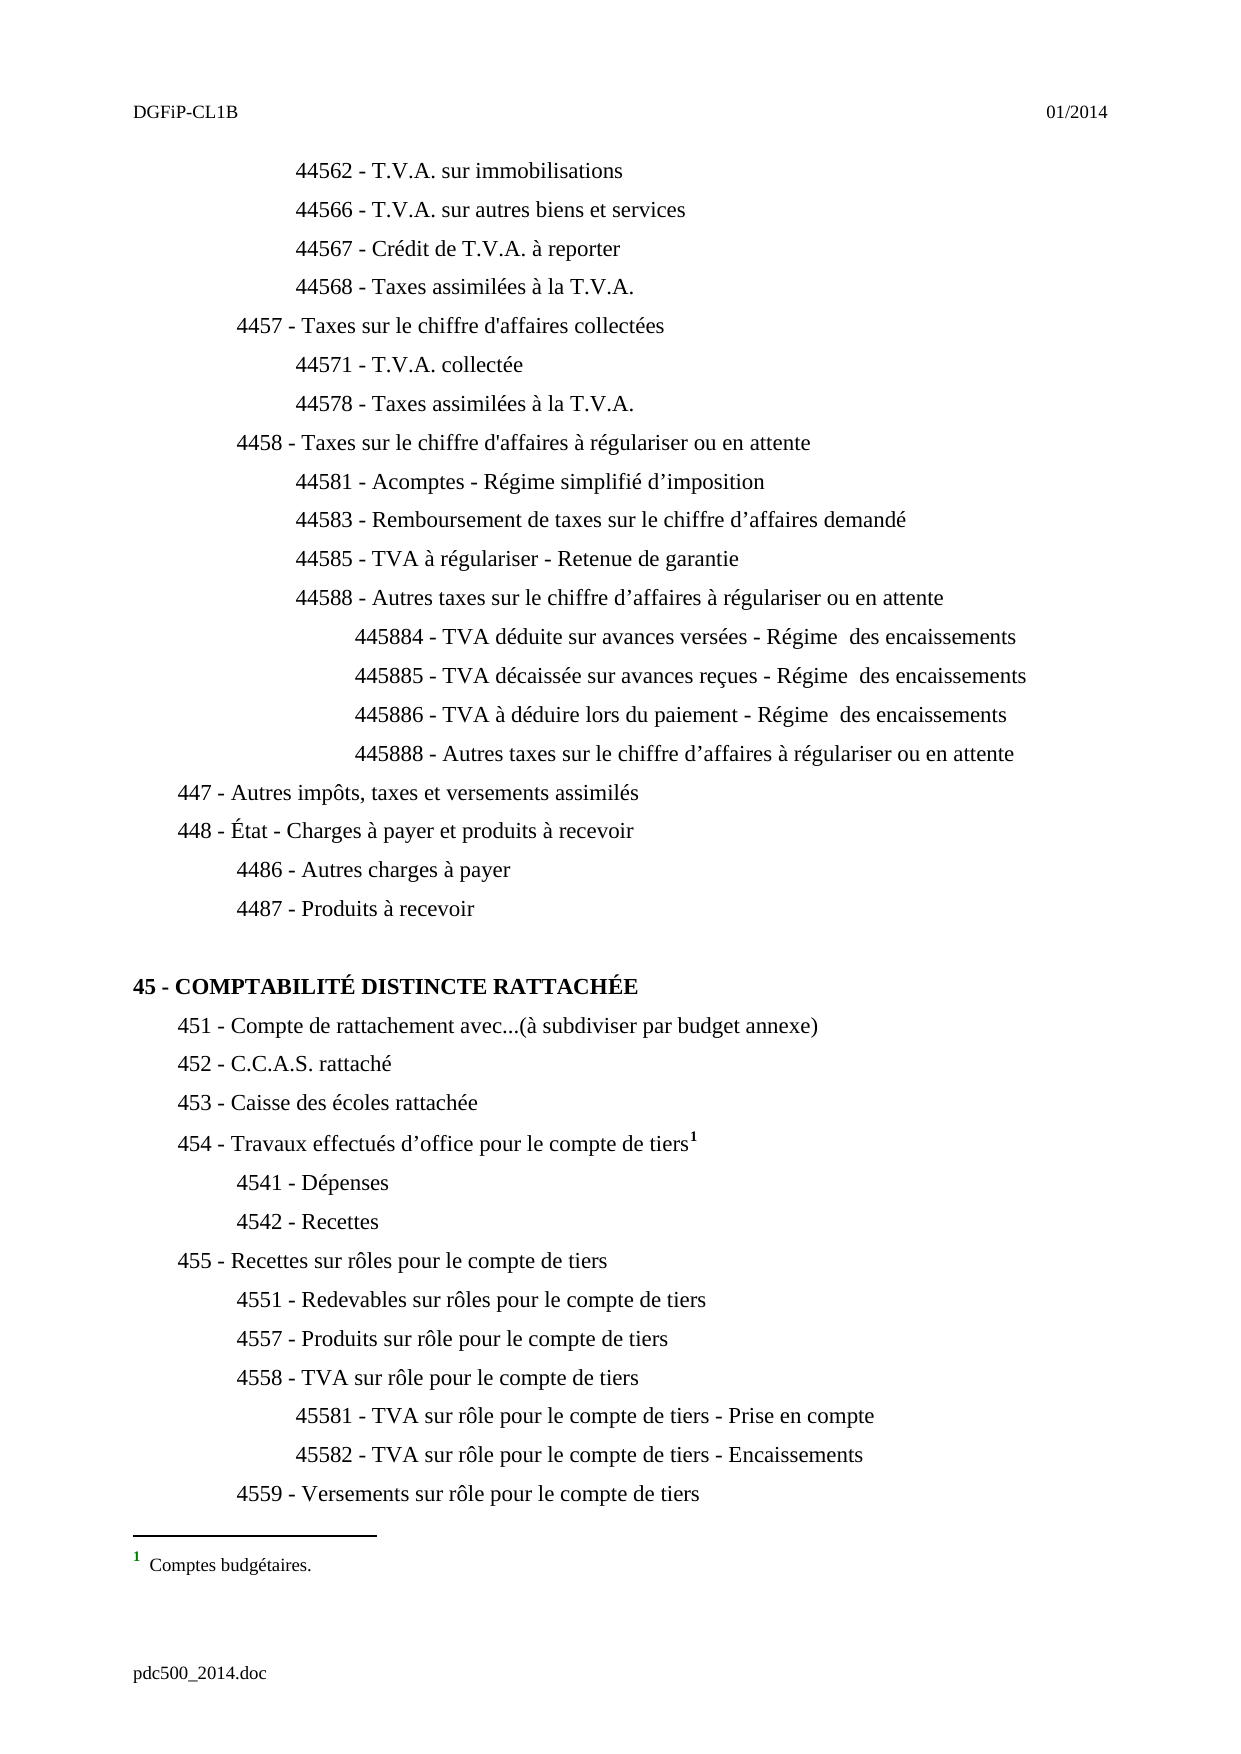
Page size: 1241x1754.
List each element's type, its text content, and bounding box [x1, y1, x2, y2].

text 455 - Recettes sur rôles pour le compte de tiers [177, 1247, 1107, 1273]
text 44566 - T.V.A. sur autres biens et services [295, 196, 1107, 222]
text 4557 - Produits sur rôle pour le compte de tiers [236, 1325, 1107, 1351]
text 445888 - Autres taxes sur le chiffre d’affaires à régulariser ou en attente [354, 740, 1107, 766]
text 44567 - Crédit de T.V.A. à reporter [295, 234, 1107, 261]
text 4559 - Versements sur rôle pour le compte de tiers [236, 1480, 1107, 1507]
text 453 - Caisse des écoles rattachée [177, 1089, 1107, 1116]
text 445884 - TVA déduite sur avances versées - Régime des encaissements [354, 623, 1107, 649]
text 4558 - TVA sur rôle pour le compte de tiers [236, 1364, 1107, 1390]
text 44568 - Taxes assimilées à la T.V.A. [295, 273, 1107, 300]
text 454 - Travaux effectués d’office pour le compte de tiers [177, 1128, 1107, 1157]
text 44562 - T.V.A. sur immobilisations [295, 157, 1107, 183]
text 448 - État - Charges à payer et produits à recevoir [177, 817, 1107, 844]
text 44585 - TVA à régulariser - Retenue de garantie [295, 545, 1107, 572]
text 44588 - Autres taxes sur le chiffre d’affaires à régulariser ou en attente [295, 584, 1107, 611]
text 45582 - TVA sur rôle pour le compte de tiers - Encaissements [295, 1441, 1107, 1468]
text 44578 - Taxes assimilées à la T.V.A. [295, 390, 1107, 416]
text 447 - Autres impôts, taxes et versements assimilés [177, 778, 1107, 805]
text 45 - COMPTABILITÉ DISTINCTE RATTACHéE [133, 973, 1107, 999]
text 4542 - Recettes [236, 1208, 1107, 1235]
text 4458 - Taxes sur le chiffre d'affaires à régulariser ou en attente [236, 429, 1107, 455]
text 4487 - Produits à recevoir [236, 895, 1107, 921]
text 45581 - TVA sur rôle pour le compte de tiers - Prise en compte [295, 1403, 1107, 1429]
text 451 - Compte de rattachement avec...(à subdiviser par budget annexe) [177, 1012, 1107, 1038]
text 452 - C.C.A.S. rattaché [177, 1051, 1107, 1077]
text 4541 - Dépenses [236, 1169, 1107, 1196]
text 4551 - Redevables sur rôles pour le compte de tiers [236, 1286, 1107, 1312]
text 445885 - TVA décaissée sur avances reçues - Régime des encaissements [354, 662, 1107, 688]
text 4486 - Autres charges à payer [236, 856, 1107, 883]
text Comptes budgétaires. [133, 1548, 1107, 1577]
text 4457 - Taxes sur le chiffre d'affaires collectées [236, 312, 1107, 339]
text 44581 - Acomptes - Régime simplifié d’imposition [295, 468, 1107, 494]
text 44583 - Remboursement de taxes sur le chiffre d’affaires demandé [295, 507, 1107, 533]
text 445886 - TVA à déduire lors du paiement - Régime des encaissements [354, 701, 1107, 727]
text 44571 - T.V.A. collectée [295, 351, 1107, 377]
